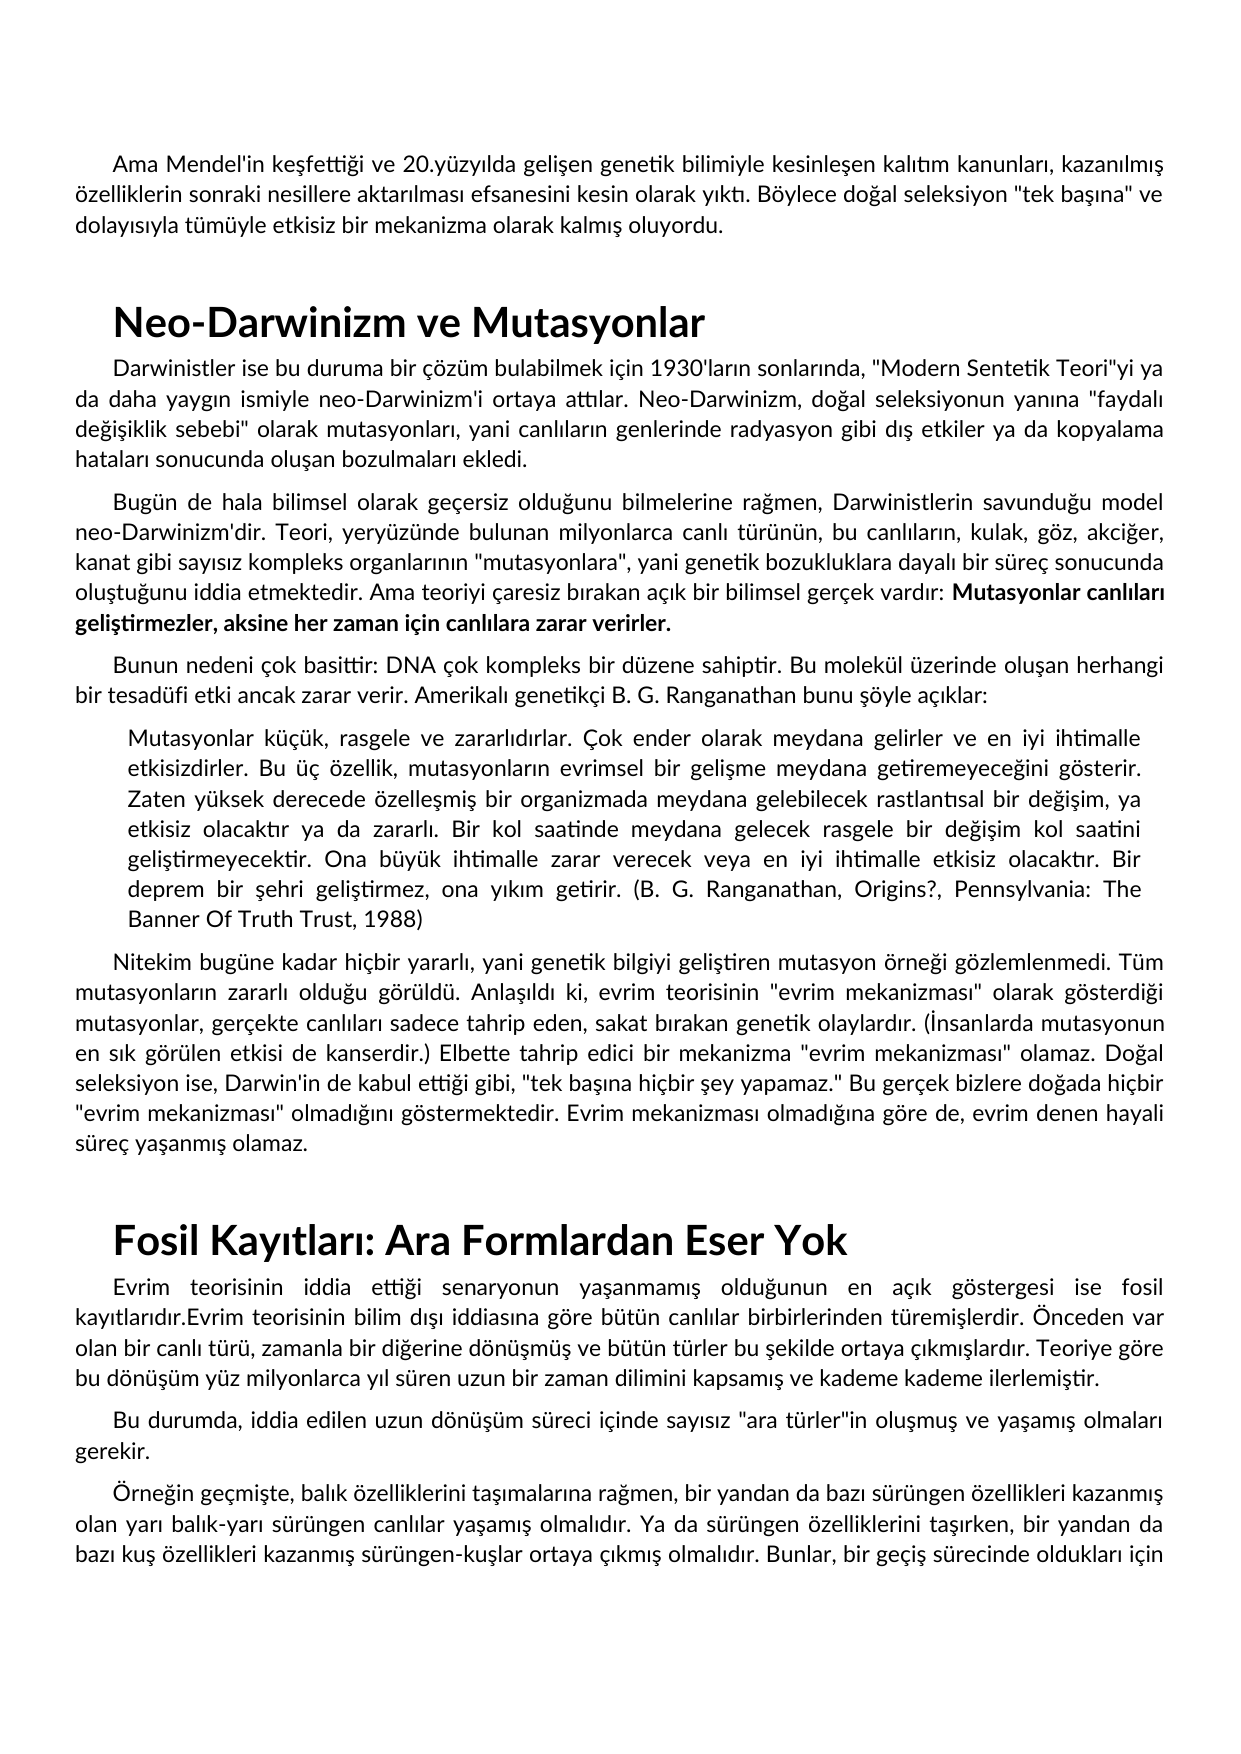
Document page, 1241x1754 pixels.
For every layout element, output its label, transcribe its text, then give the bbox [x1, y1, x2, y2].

text Bu durumda, iddia edilen uzun dönüşüm süreci içinde sayısız "ara türler"in oluşmuş ve yaşamış olmaları gerekir. [75, 1406, 1165, 1464]
text Darwinistler ise bu duruma bir çözüm bulabilmek için 1930'ların sonlarında, "Modern Sentetik Teori"yi ya da daha yaygın ismiyle neo-Darwinizm'i ortaya attılar. Neo-Darwinizm, doğal seleksiyonun yanına "faydalı değişiklik sebebi" olarak mutasyonları, yani canlıların genlerinde radyasyon gibi dış etkiler ya da kopyalama hataları sonucunda oluşan bozulmaları ekledi. [75, 354, 1165, 472]
subtitle Fosil Kayıtları: Ara Formlardan Eser Yok [112, 1214, 1165, 1264]
text Ama Mendel'in keşfettiği ve 20.yüzyılda gelişen genetik bilimiyle kesinleşen kalıtım kanunları, kazanılmış özelliklerin sonraki nesillere aktarılması efsanesini kesin olarak yıktı. Böylece doğal seleksiyon "tek başına" ve dolayısıyla tümüyle etkisiz bir mekanizma olarak kalmış oluyordu. [75, 150, 1165, 238]
text Mutasyonlar küçük, rasgele ve zararlıdırlar. Çok ender olarak meydana gelirler ve en iyi ihtimalle etkisizdirler. Bu üç özellik, mutasyonların evrimsel bir gelişme meydana getiremeyeceğini gösterir. Zaten yüksek derecede özelleşmiş bir organizmada meydana gelebilecek rastlantısal bir değişim, ya etkisiz olacaktır ya da zararlı. Bir kol saatinde meydana gelecek rasgele bir değişim kol saatini geliştirmeyecektir. Ona büyük ihtimalle zarar verecek veya en iyi ihtimalle etkisiz olacaktır. Bir deprem bir şehri geliştirmez, ona yıkım getirir. (B. G. Ranganathan, Origins?, Pennsylvania: The Banner Of Truth Trust, 1988) [127, 724, 1143, 933]
text Bugün de hala bilimsel olarak geçersiz olduğunu bilmelerine rağmen, Darwinistlerin savunduğu model neo-Darwinizm'dir. Teori, yeryüzünde bulunan milyonlarca canlı türünün, bu canlıların, kulak, göz, akciğer, kanat gibi sayısız kompleks organlarının "mutasyonlara", yani genetik bozukluklara dayalı bir süreç sonucunda oluştuğunu iddia etmektedir. Ama teoriyi çaresiz bırakan açık bir bilimsel gerçek vardır: Mutasyonlar canlıları geliştirmezler, aksine her zaman için canlılara zarar verirler. [75, 487, 1165, 636]
text Nitekim bugüne kadar hiçbir yararlı, yani genetik bilgiyi geliştiren mutasyon örneği gözlemlenmedi. Tüm mutasyonların zararlı olduğu görüldü. Anlaşıldı ki, evrim teorisinin "evrim mekanizması" olarak gösterdiği mutasyonlar, gerçekte canlıları sadece tahrip eden, sakat bırakan genetik olaylardır. (İnsanlarda mutasyonun en sık görülen etkisi de kanserdir.) Elbette tahrip edici bir mekanizma "evrim mekanizması" olamaz. Doğal seleksiyon ise, Darwin'in de kabul ettiği gibi, "tek başına hiçbir şey yapamaz." Bu gerçek bizlere doğada hiçbir "evrim mekanizması" olmadığını göstermektedir. Evrim mekanizması olmadığına göre de, evrim denen hayali süreç yaşanmış olamaz. [75, 948, 1165, 1157]
text Bunun nedeni çok basittir: DNA çok kompleks bir düzene sahiptir. Bu molekül üzerinde oluşan herhangi bir tesadüfi etki ancak zarar verir. Amerikalı genetikçi B. G. Ranganathan bunu şöyle açıklar: [75, 651, 1165, 709]
text Örneğin geçmişte, balık özelliklerini taşımalarına rağmen, bir yandan da bazı sürüngen özellikleri kazanmış olan yarı balık-yarı sürüngen canlılar yaşamış olmalıdır. Ya da sürüngen özelliklerini taşırken, bir yandan da bazı kuş özellikleri kazanmış sürüngen-kuşlar ortaya çıkmış olmalıdır. Bunlar, bir geçiş sürecinde oldukları için [75, 1479, 1165, 1567]
text Evrim teorisinin iddia ettiği senaryonun yaşanmamış olduğunun en açık göstergesi ise fosil kayıtlarıdır.Evrim teorisinin bilim dışı iddiasına göre bütün canlılar birbirlerinden türemişlerdir. Önceden var olan bir canlı türü, zamanla bir diğerine dönüşmüş ve bütün türler bu şekilde ortaya çıkmışlardır. Teoriye göre bu dönüşüm yüz milyonlarca yıl süren uzun bir zaman dilimini kapsamış ve kademe kademe ilerlemiştir. [75, 1273, 1165, 1391]
subtitle Neo-Darwinizm ve Mutasyonlar [112, 296, 1165, 346]
